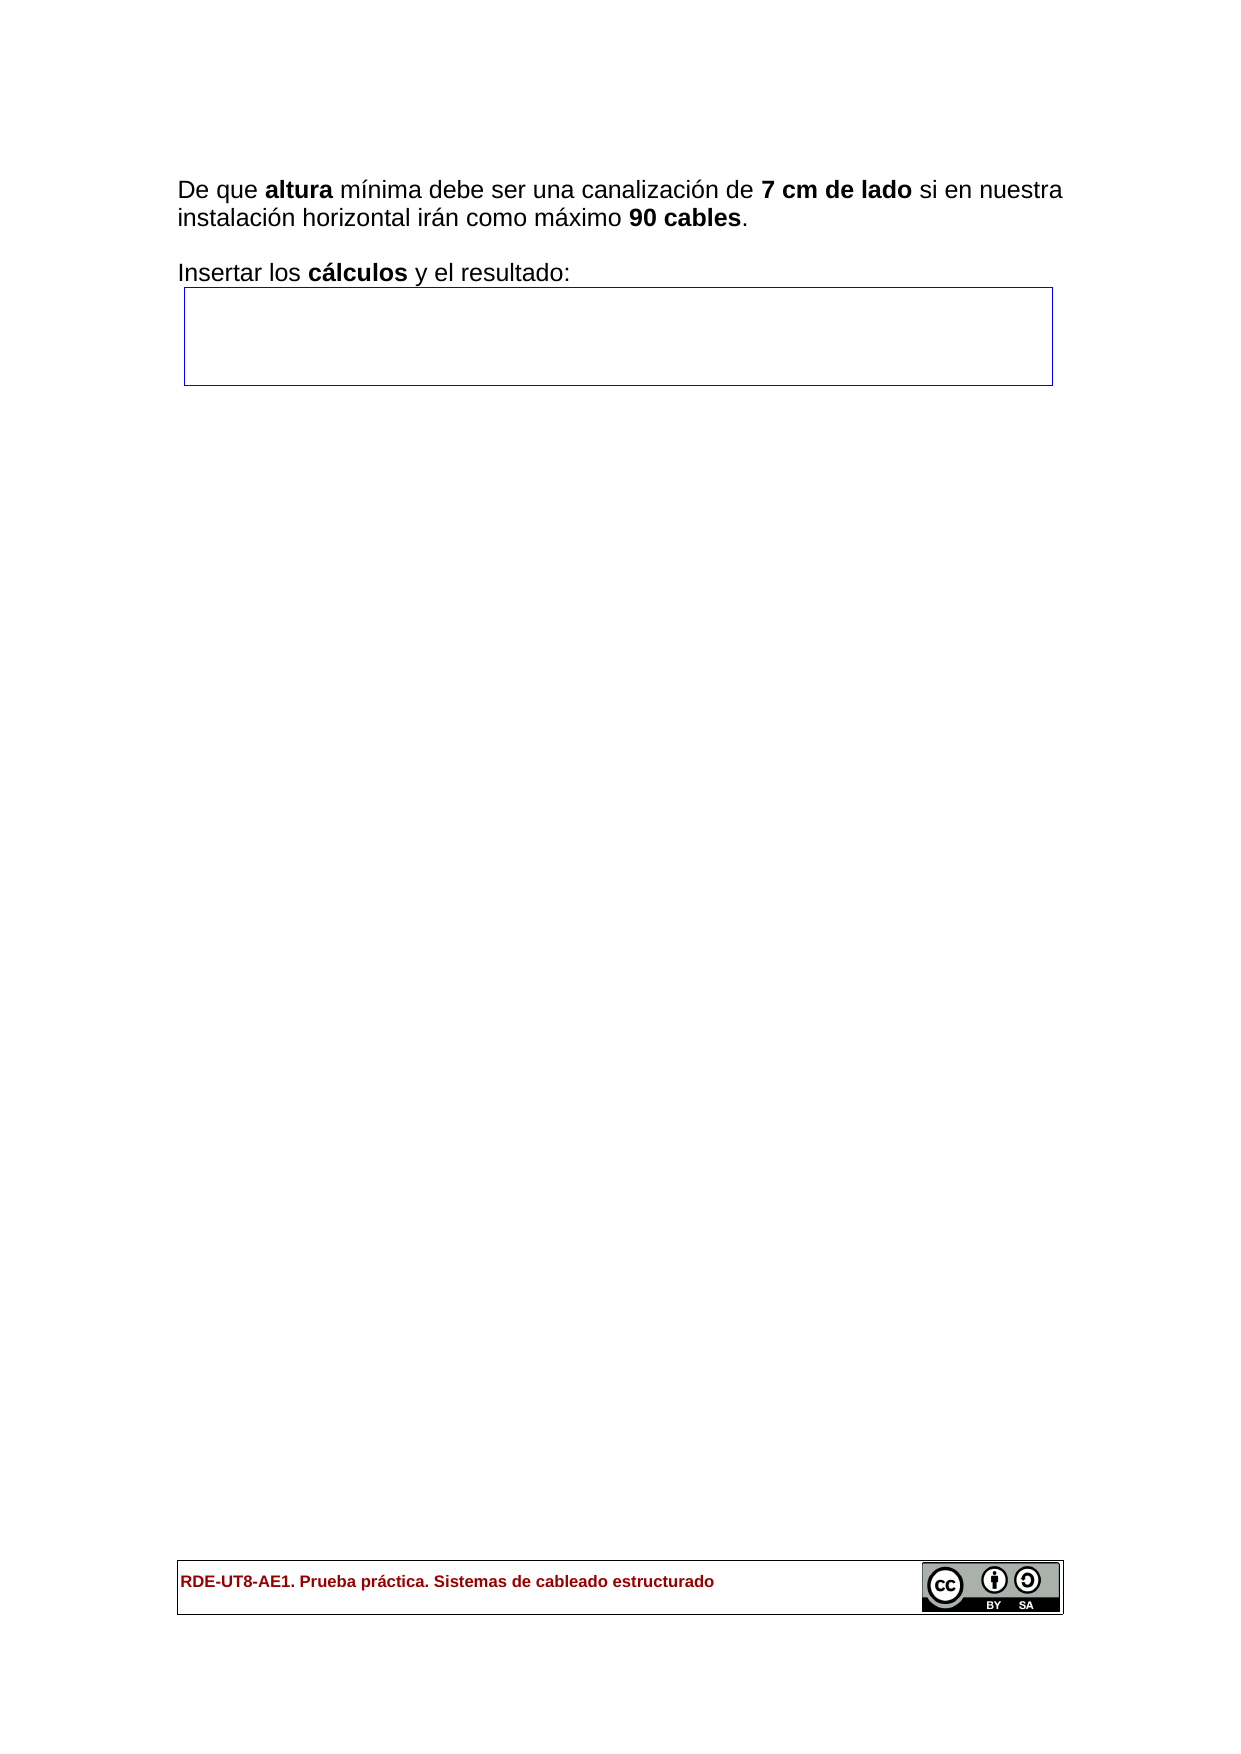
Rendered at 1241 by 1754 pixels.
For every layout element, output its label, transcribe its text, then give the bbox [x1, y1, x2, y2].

text Insertar los cálculos y el resultado: [177, 259, 1063, 287]
table_header [185, 288, 1052, 385]
picture [922, 1562, 1060, 1612]
list De que altura mínima debe ser una canalización de 7 cm de lado si en nuestra instalación horizontal irán como máximo 90 cables. [177, 176, 1063, 231]
